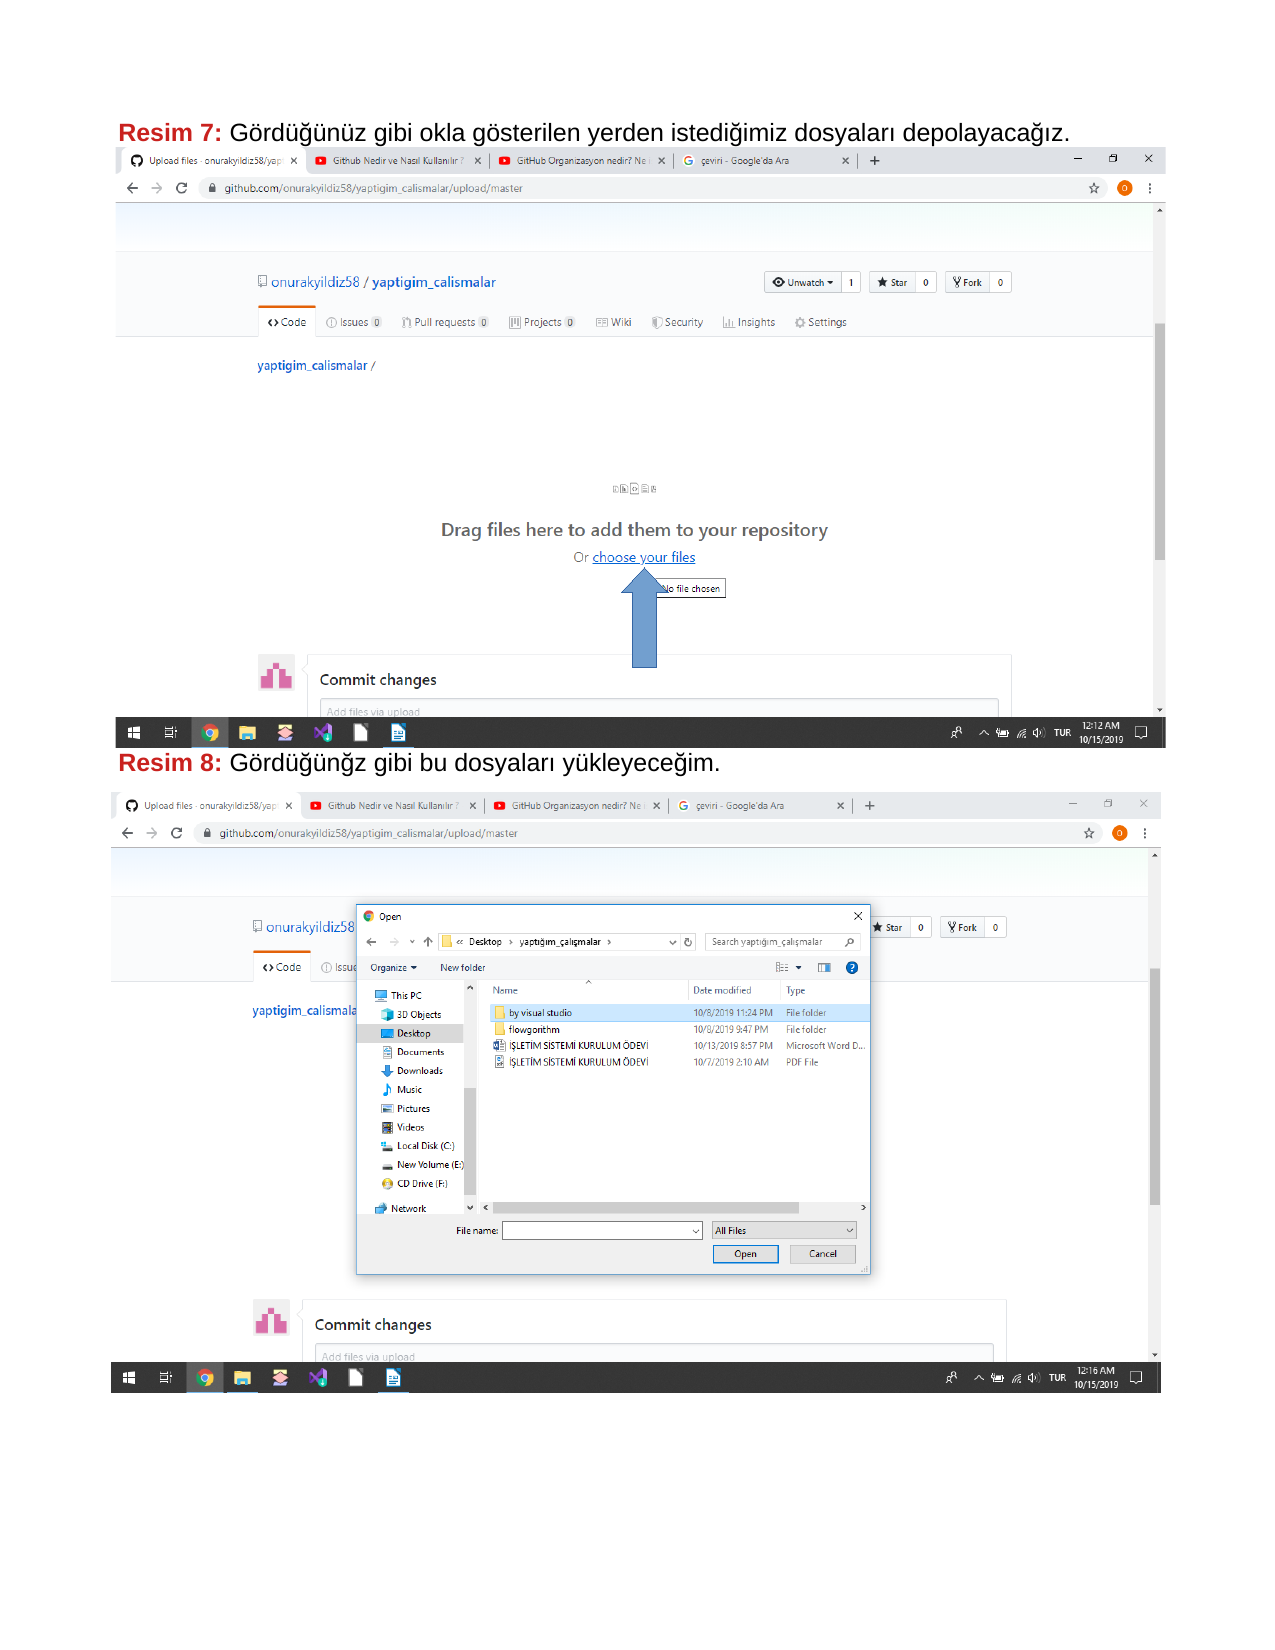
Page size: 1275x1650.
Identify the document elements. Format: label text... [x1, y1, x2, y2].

text Resim 8: Gördüğünğz gibi bu dosyaları yükleyeceğim. [118, 748, 1157, 777]
text Resim 7: Gördüğünüz gibi okla gösterilen yerden istediğimiz dosyaları depolayacağız. [118, 118, 1157, 147]
picture [111, 792, 1161, 1393]
picture [115, 147, 1166, 748]
